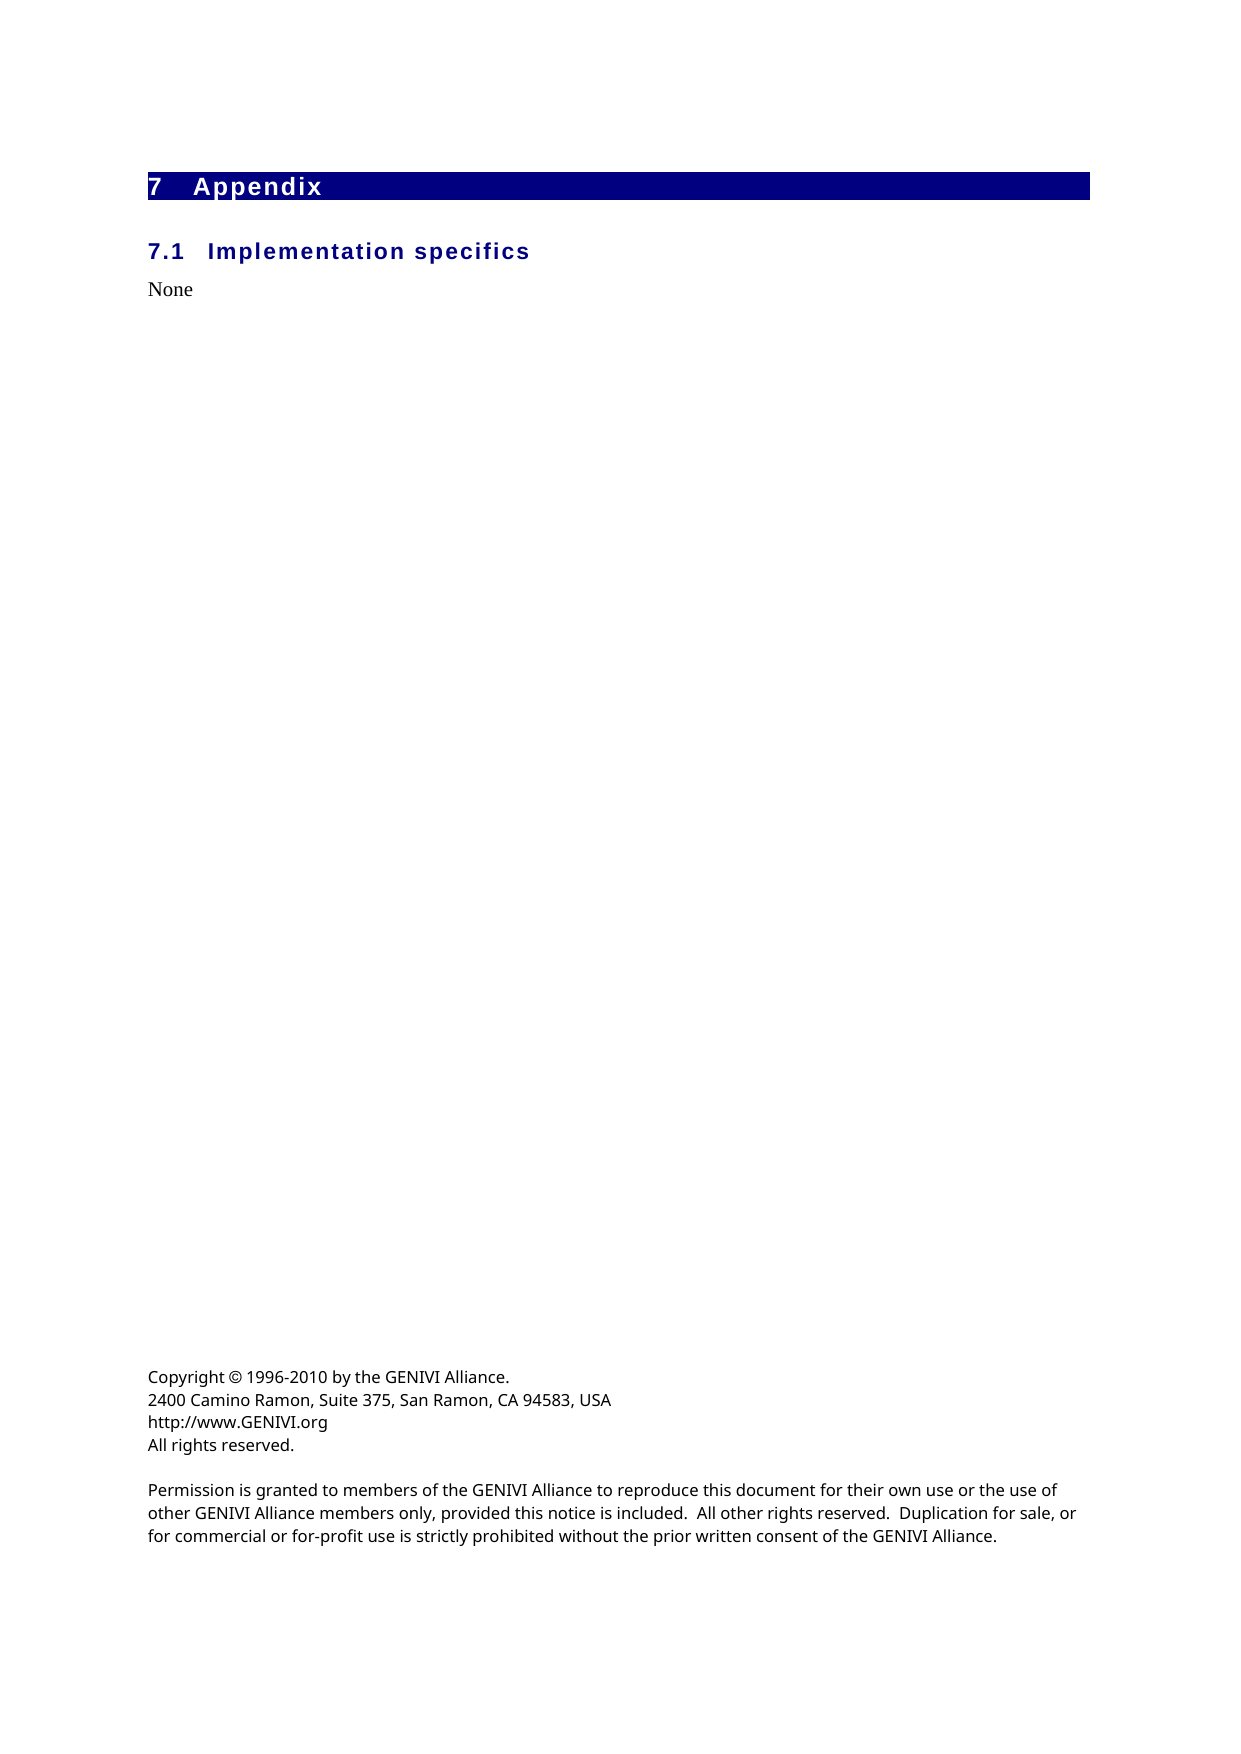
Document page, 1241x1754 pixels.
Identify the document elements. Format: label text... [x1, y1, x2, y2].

text None [148, 277, 1090, 301]
subtitle Implementation specifics [148, 238, 1090, 264]
subtitle Appendix [148, 172, 1090, 200]
